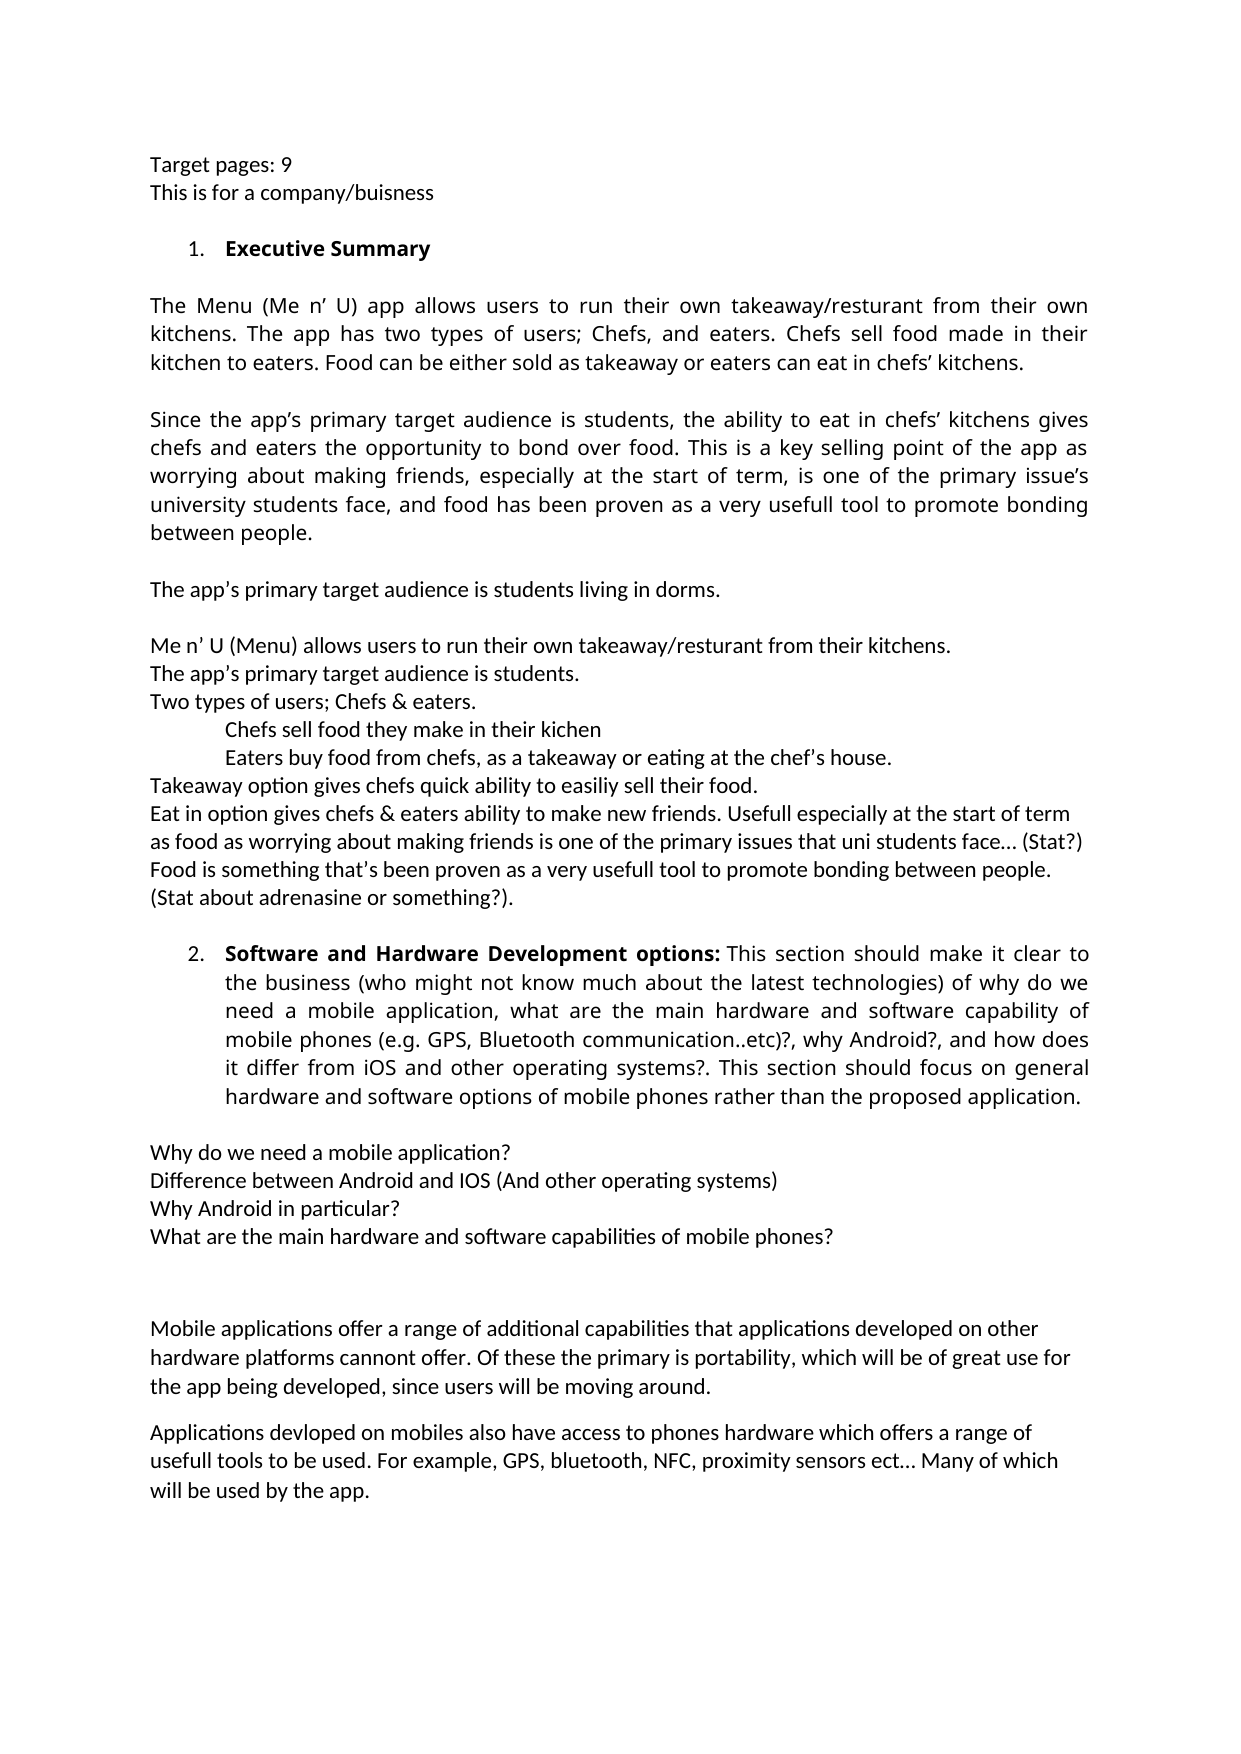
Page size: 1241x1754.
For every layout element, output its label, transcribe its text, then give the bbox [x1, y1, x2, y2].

text Applications devloped on mobiles also have access to phones hardware which offers a range of usefull tools to be used. For example, GPS, bluetooth, NFC, proximity sensors ect… Many of which will be used by the app. [150, 1418, 1090, 1504]
text What are the main hardware and software capabilities of mobile phones? [150, 1222, 1090, 1250]
text The Menu (Me n’ U) app allows users to run their own takeaway/resturant from their own kitchens. The app has two types of users; Chefs, and eaters. Chefs sell food made in their kitchen to eaters. Food can be either sold as takeaway or eaters can eat in chefs’ kitchens. [150, 291, 1090, 376]
list Software and Hardware Development options: This section should make it clear to the business (who might not know much about the latest technologies) of why do we need a mobile application, what are the main hardware and software capability of mobile phones (e.g. GPS, Bluetooth communication..etc)?, why Android?, and how does it differ from iOS and other operating systems?. This section should focus on general hardware and software options of mobile phones rather than the proposed application. [187, 939, 1090, 1110]
text Eaters buy food from chefs, as a takeaway or eating at the chef’s house. [150, 743, 1090, 771]
text Eat in option gives chefs & eaters ability to make new friends. Usefull especially at the start of term as food as worrying about making friends is one of the primary issues that uni students face… (Stat?) [150, 799, 1090, 856]
text The app’s primary target audience is students. [150, 659, 1090, 687]
text Takeaway option gives chefs quick ability to easiliy sell their food. [150, 771, 1090, 799]
text Mobile applications offer a range of additional capabilities that applications developed on other hardware platforms cannont offer. Of these the primary is portability, which will be of great use for the app being developed, since users will be moving around. [150, 1314, 1090, 1400]
text Chefs sell food they make in their kichen [150, 715, 1090, 743]
text Why do we need a mobile application? [150, 1138, 1090, 1166]
text The app’s primary target audience is students living in dorms. [150, 575, 1090, 603]
list Executive Summary [187, 234, 1090, 262]
text Food is something that’s been proven as a very usefull tool to promote bonding between people. (Stat about adrenasine or something?). [150, 856, 1090, 912]
text Two types of users; Chefs & eaters. [150, 687, 1090, 715]
text Difference between Android and IOS (And other operating systems) [150, 1166, 1090, 1194]
text Why Android in particular? [150, 1194, 1090, 1222]
text This is for a company/buisness [150, 178, 1090, 206]
text Target pages: 9 [150, 150, 1090, 178]
text Me n’ U (Menu) allows users to run their own takeaway/resturant from their kitchens. [150, 631, 1090, 659]
text Since the app’s primary target audience is students, the ability to eat in chefs’ kitchens gives chefs and eaters the opportunity to bond over food. This is a key selling point of the app as worrying about making friends, especially at the start of term, is one of the primary issue’s university students face, and food has been proven as a very usefull tool to promote bonding between people. [150, 405, 1090, 547]
